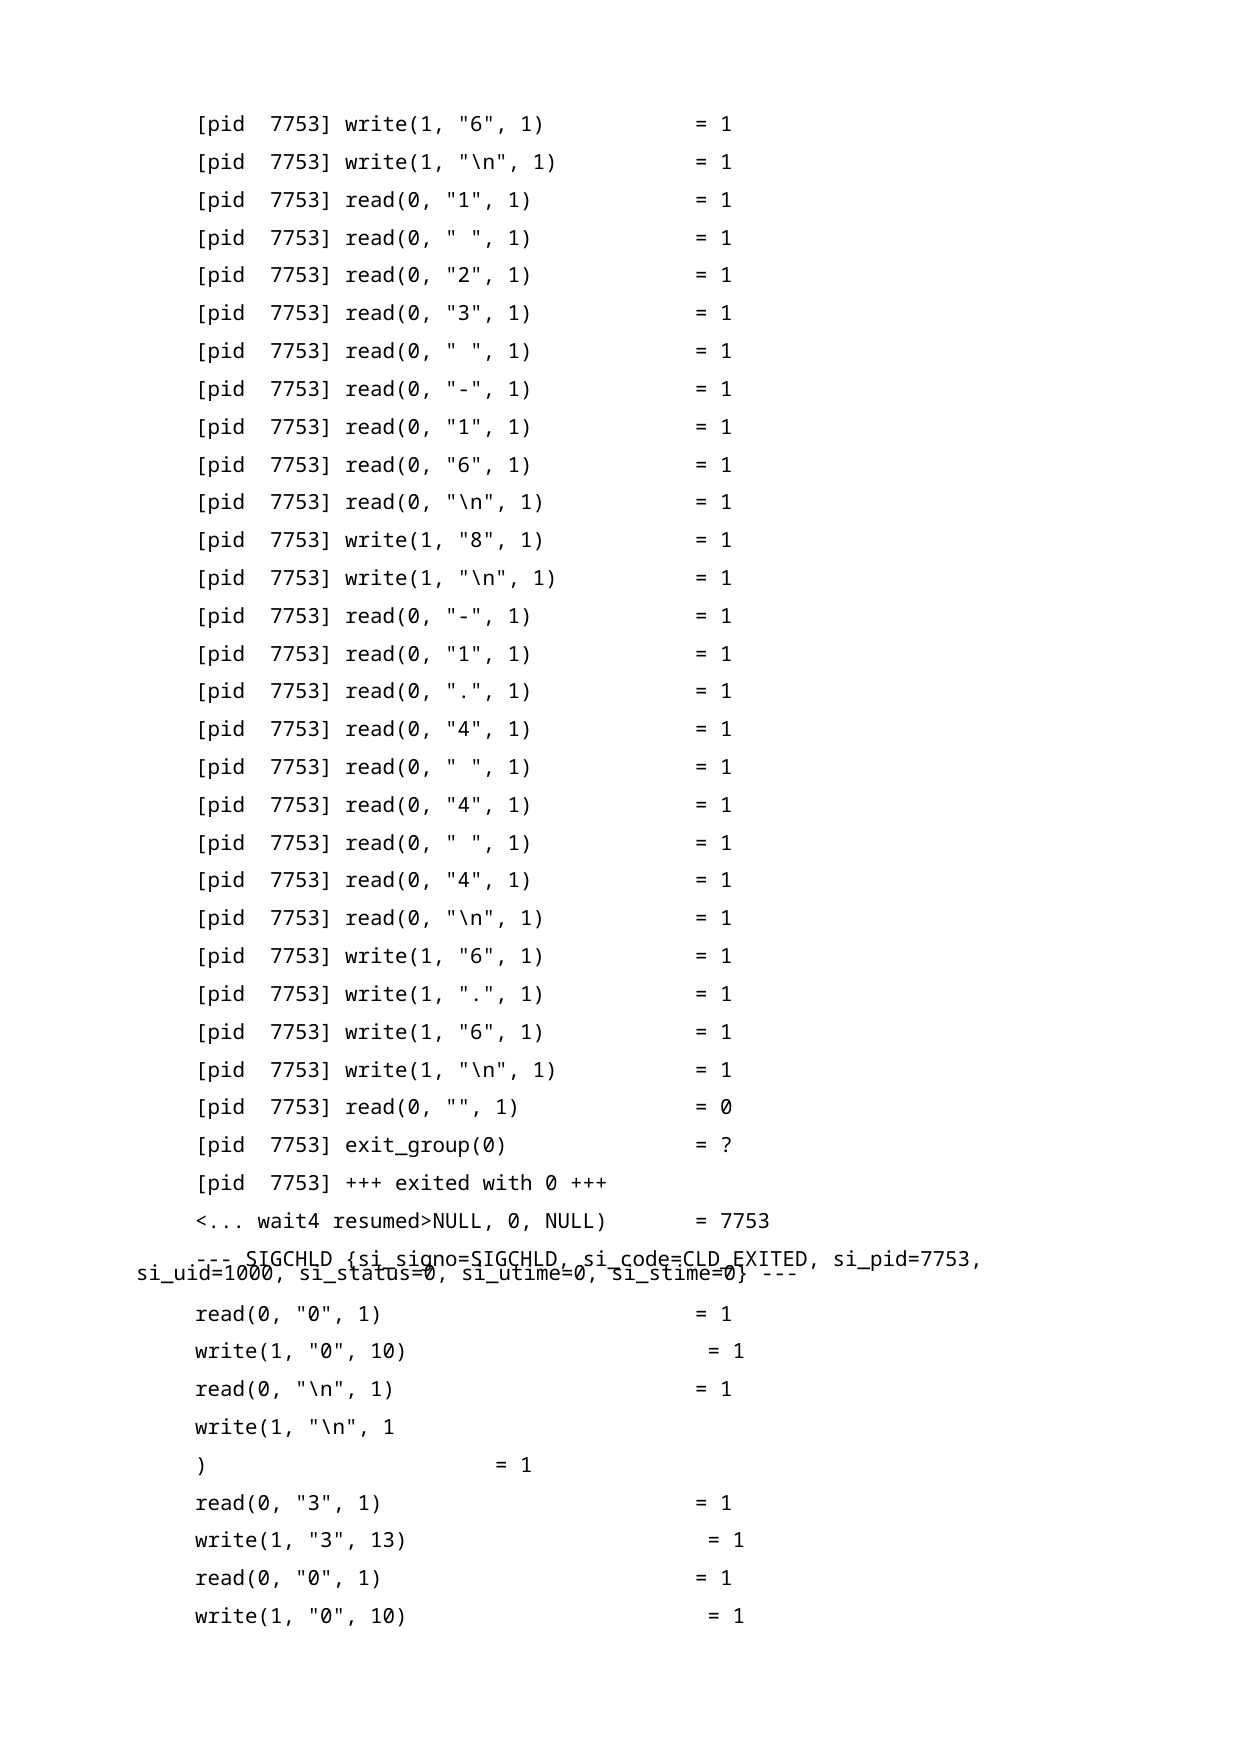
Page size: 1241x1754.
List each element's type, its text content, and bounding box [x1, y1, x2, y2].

text [pid 7753] read(0, "3", 1) = 1 [136, 307, 1104, 324]
text --- SIGCHLD {si_signo=SIGCHLD, si_code=CLD_EXITED, si_pid=7753, si_uid=1000, si_status=0, si_utime=0, si_stime=0} --- [136, 1252, 1104, 1287]
text [pid 7753] +++ exited with 0 +++ [136, 1177, 1104, 1194]
text [pid 7753] read(0, " ", 1) = 1 [136, 345, 1104, 362]
text read(0, "3", 1) = 1 [251, 1496, 376, 1513]
text [pid 7753] write(1, "\n", 1) = 1 [413, 1063, 551, 1080]
text [pid 7753] read(0, " ", 1) = 1 [136, 232, 200, 248]
text [pid 7753] read(0, "6", 1) = 1 [327, 458, 402, 475]
text [pid 7753] read(0, " ", 1) = 1 [202, 837, 326, 853]
text [pid 7753] read(0, "\n", 1) = 1 [136, 912, 1104, 929]
text [pid 7753] read(0, "1", 1) = 1 [202, 647, 326, 664]
text [pid 7753] write(1, "6", 1) = 1 [136, 1026, 1104, 1043]
text [pid 7753] write(1, "\n", 1) = 1 [136, 572, 1104, 589]
text [pid 7753] read(0, "1", 1) = 1 [136, 421, 1104, 438]
text write(1, "0", 10) = 1 [136, 1610, 1104, 1627]
text [pid 7753] read(0, "6", 1) = 1 [136, 458, 200, 475]
text [pid 7753] read(0, "2", 1) = 1 [136, 269, 1104, 286]
text write(1, "3", 13) = 1 [136, 1534, 1104, 1551]
text <... wait4 resumed>NULL, 0, NULL) = 7753 [136, 1215, 1104, 1232]
text [pid 7753] write(1, "6", 1) = 1 [136, 118, 1104, 135]
text read(0, "3", 1) = 1 [136, 1496, 252, 1513]
text [pid 7753] read(0, "6", 1) = 1 [401, 458, 526, 475]
text [pid 7753] read(0, " ", 1) = 1 [136, 761, 1104, 778]
text read(0, "0", 1) = 1 [136, 1307, 252, 1324]
text [pid 7753] read(0, "6", 1) = 1 [202, 458, 326, 475]
text [pid 7753] read(0, " ", 1) = 1 [327, 837, 402, 853]
text [pid 7753] read(0, "6", 1) = 1 [526, 458, 1104, 475]
text read(0, "\n", 1) = 1 [136, 1383, 1104, 1400]
text [pid 7753] write(1, "\n", 1) = 1 [327, 1063, 414, 1080]
text [pid 7753] read(0, "4", 1) = 1 [136, 874, 1104, 891]
text [pid 7753] write(1, "\n", 1) = 1 [136, 1063, 200, 1080]
text ) = 1 [136, 1459, 1104, 1476]
text [pid 7753] read(0, "\n", 1) = 1 [136, 496, 1104, 513]
text [pid 7753] read(0, " ", 1) = 1 [401, 837, 526, 853]
text [pid 7753] write(1, ".", 1) = 1 [136, 988, 1104, 1005]
text [pid 7753] read(0, " ", 1) = 1 [526, 232, 1104, 248]
text read(0, "0", 1) = 1 [376, 1307, 1104, 1324]
text [pid 7753] read(0, "1", 1) = 1 [136, 647, 200, 664]
text read(0, "3", 1) = 1 [376, 1496, 1104, 1513]
text [pid 7753] write(1, "\n", 1) = 1 [551, 1063, 1104, 1080]
text [pid 7753] write(1, "6", 1) = 1 [136, 950, 1104, 967]
text [pid 7753] write(1, "\n", 1) = 1 [136, 156, 1104, 173]
text [pid 7753] read(0, "", 1) = 0 [136, 1101, 1104, 1118]
text [pid 7753] read(0, ".", 1) = 1 [136, 685, 1104, 702]
text [pid 7753] read(0, " ", 1) = 1 [327, 232, 402, 248]
text [pid 7753] read(0, "4", 1) = 1 [136, 799, 1104, 816]
text [pid 7753] read(0, "1", 1) = 1 [401, 647, 526, 664]
text [pid 7753] read(0, " ", 1) = 1 [401, 232, 526, 248]
text [pid 7753] read(0, " ", 1) = 1 [202, 232, 326, 248]
text write(1, "\n", 1 [136, 1421, 1104, 1438]
text [pid 7753] write(1, "8", 1) = 1 [136, 534, 1104, 551]
text read(0, "0", 1) = 1 [251, 1307, 376, 1324]
text [pid 7753] read(0, "1", 1) = 1 [327, 647, 402, 664]
text [pid 7753] read(0, "-", 1) = 1 [136, 610, 1104, 627]
text [pid 7753] read(0, " ", 1) = 1 [526, 837, 1104, 853]
text [pid 7753] read(0, "4", 1) = 1 [136, 723, 1104, 740]
text read(0, "0", 1) = 1 [136, 1572, 1104, 1589]
text [pid 7753] read(0, "1", 1) = 1 [526, 647, 1104, 664]
text [pid 7753] read(0, "1", 1) = 1 [136, 194, 1104, 211]
text [pid 7753] read(0, " ", 1) = 1 [136, 837, 200, 853]
text [pid 7753] read(0, "-", 1) = 1 [136, 383, 1104, 400]
text [pid 7753] write(1, "\n", 1) = 1 [202, 1063, 326, 1080]
text [pid 7753] exit_group(0) = ? [136, 1139, 1104, 1156]
text write(1, "0", 10) = 1 [136, 1345, 1104, 1362]
